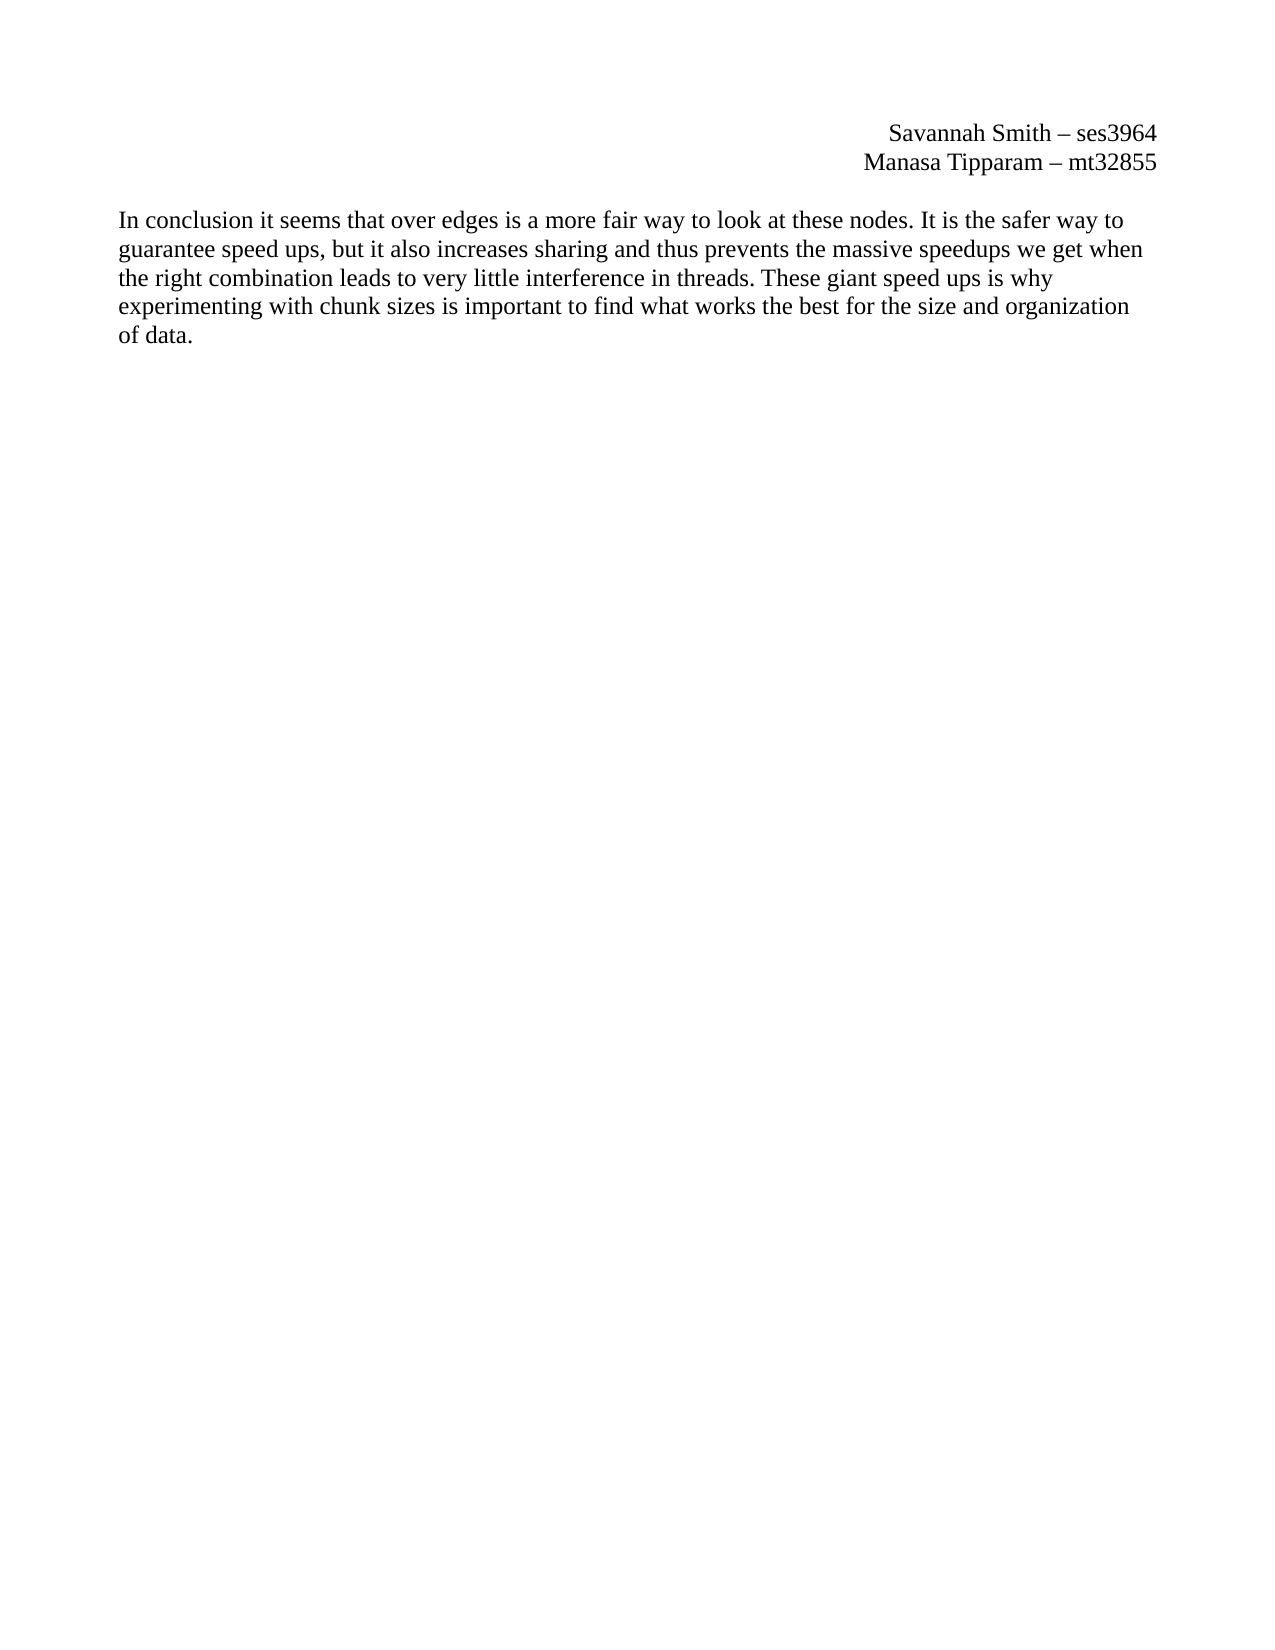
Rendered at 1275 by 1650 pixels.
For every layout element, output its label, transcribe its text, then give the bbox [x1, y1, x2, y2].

text In conclusion it seems that over edges is a more fair way to look at these nodes. It is the safer way to guarantee speed ups, but it also increases sharing and thus prevents the massive speedups we get when the right combination leads to very little interference in threads. These giant speed ups is why experimenting with chunk sizes is important to find what works the best for the size and organization of data. [118, 205, 1157, 349]
